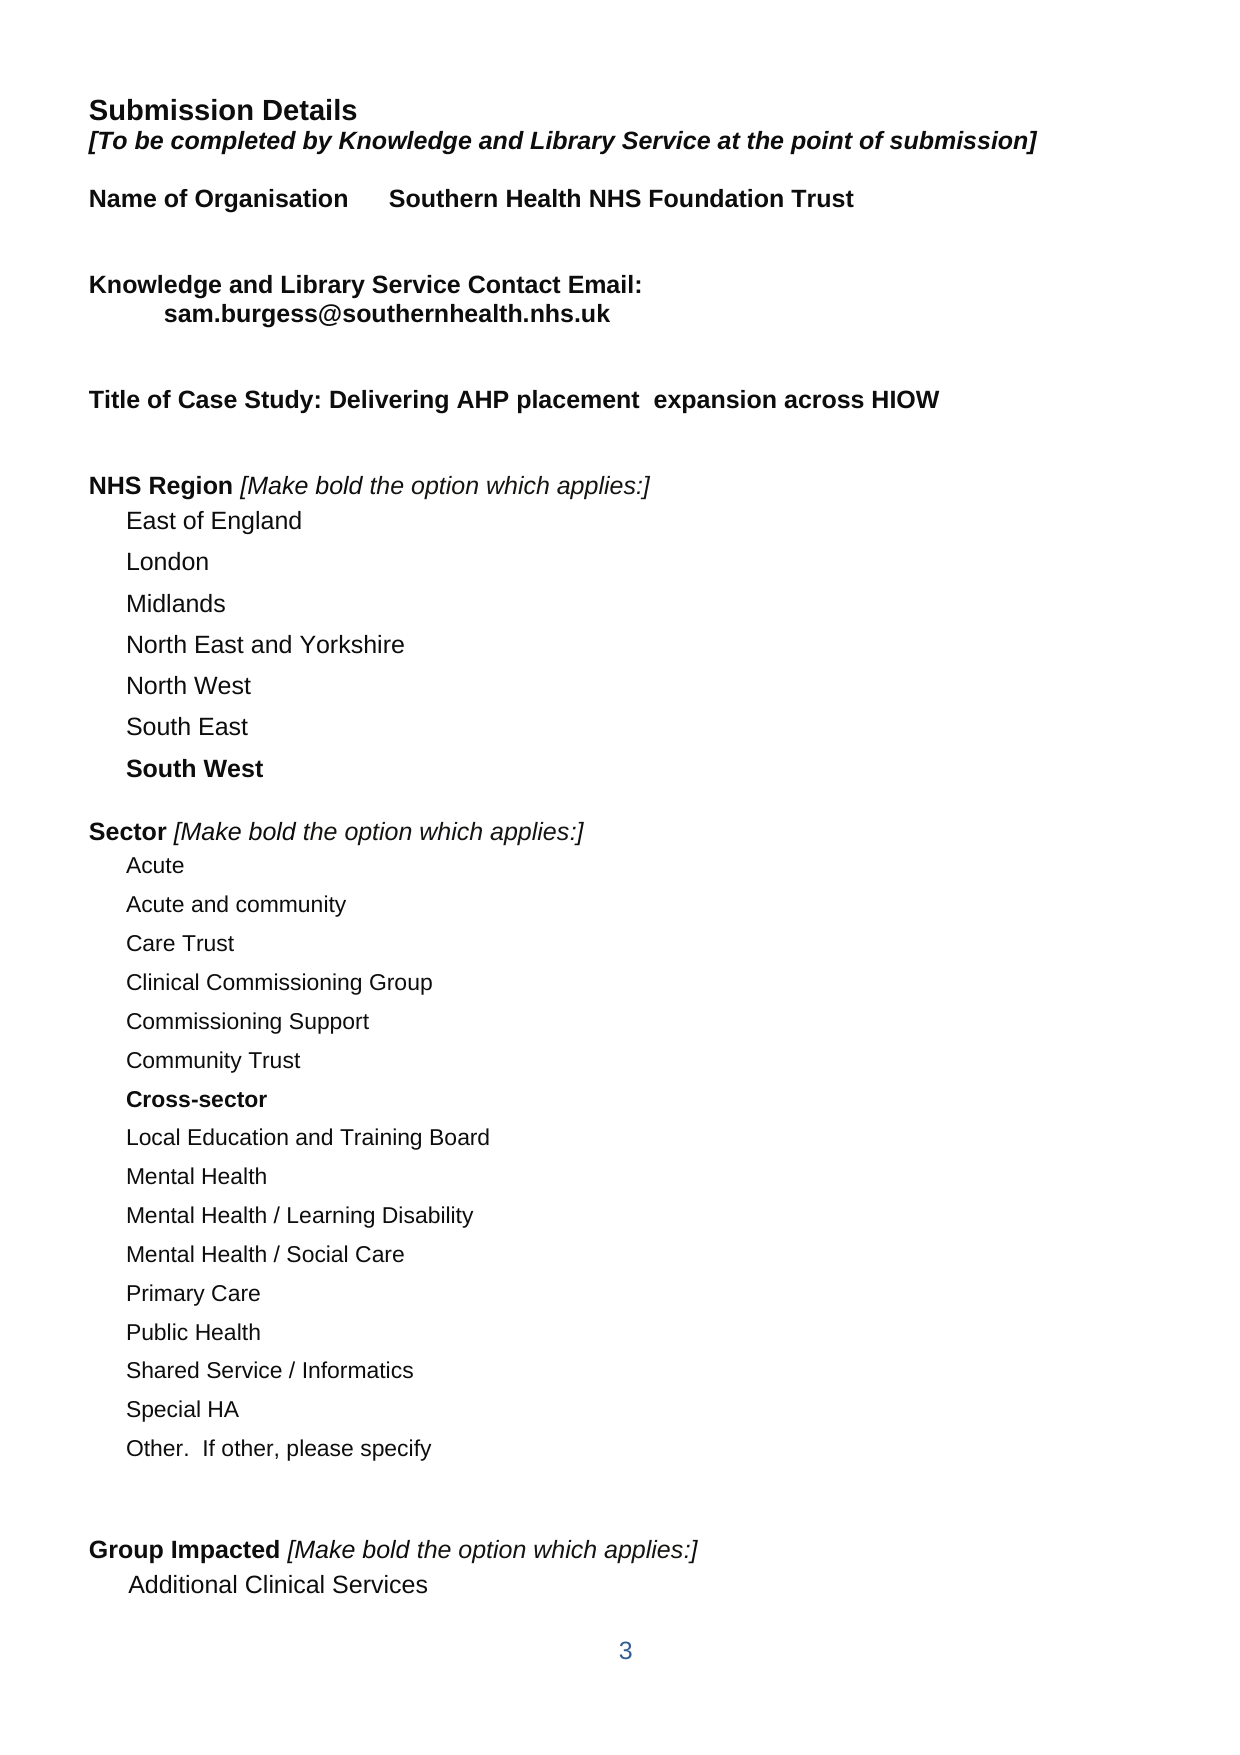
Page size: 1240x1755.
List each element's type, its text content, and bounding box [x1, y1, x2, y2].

text North West [126, 671, 1151, 700]
text Primary Care [126, 1280, 1151, 1306]
text Mental Health / Learning Disability [126, 1202, 1151, 1228]
text Submission Details [89, 93, 1151, 126]
text Sector [Make bold the option which applies:] [89, 817, 1151, 846]
text Community Trust [126, 1047, 1151, 1073]
text Commissioning Support [126, 1008, 1151, 1034]
text South West [126, 754, 1151, 782]
text Special HA [126, 1396, 1151, 1423]
text South East [126, 712, 1151, 741]
text Title of Case Study: Delivering AHP placement expansion across HIOW [89, 385, 1151, 414]
text North East and Yorkshire [126, 630, 1151, 659]
text Mental Health / Social Care [126, 1241, 1151, 1267]
text Local Education and Training Board [126, 1124, 1151, 1151]
text Shared Service / Informatics [126, 1357, 1151, 1384]
text Group Impacted [Make bold the option which applies:] [89, 1535, 1151, 1564]
text London [126, 547, 1151, 576]
text Mental Health [126, 1163, 1151, 1189]
text Cross-sector [126, 1086, 1151, 1112]
text Acute [126, 852, 1151, 879]
text Acute and community [126, 891, 1151, 918]
text Additional Clinical Services [128, 1570, 1151, 1599]
text Public Health [126, 1319, 1151, 1345]
text [To be completed by Knowledge and Library Service at the point of submission] [89, 126, 1151, 155]
text Midlands [126, 589, 1151, 617]
text NHS Region [Make bold the option which applies:] [89, 471, 1151, 500]
text Other. If other, please specify [126, 1435, 1151, 1462]
text Care Trust [126, 930, 1151, 956]
text Knowledge and Library Service Contact Email: sam.burgess@southernhealth.nhs.uk [89, 270, 1151, 327]
text Name of Organisation Southern Health NHS Foundation Trust [89, 184, 1151, 212]
text East of England [126, 506, 1151, 535]
text Clinical Commissioning Group [126, 969, 1151, 995]
